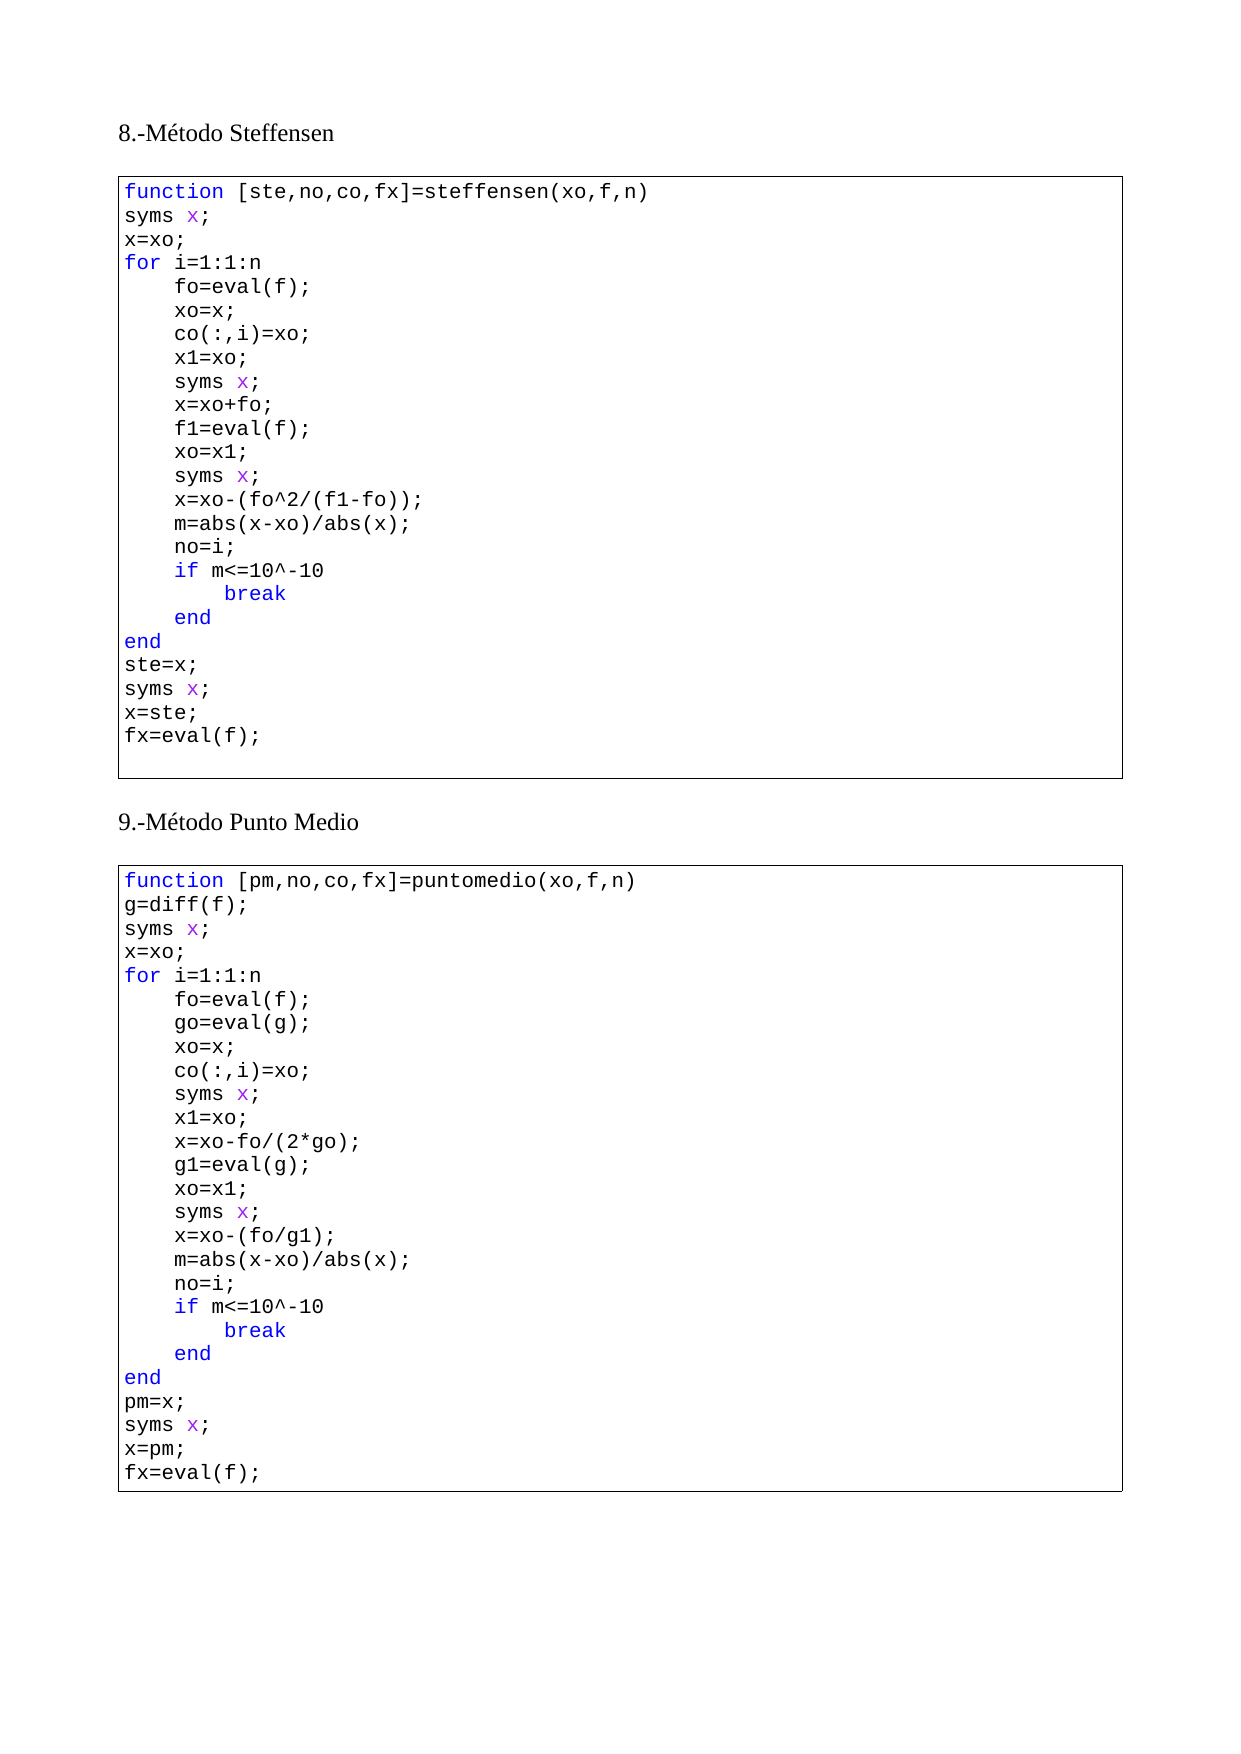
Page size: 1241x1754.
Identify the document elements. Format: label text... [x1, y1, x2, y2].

table_header function [ste,no,co,fx]=steffensen(xo,f,n) syms x; x=xo; for i=1:1:n fo=eval(f); xo=x; co(:,i)=xo; x1=xo; syms x; x=xo+fo; f1=eval(f); xo=x1; syms x; x=xo-(fo^2/(f1-fo)); m=abs(x-xo)/abs(x); no=i; if m<=10^-10 break end end ste=x; syms x; x=ste; fx=eval(f); [119, 177, 1122, 778]
text 8.-Método Steffensen [118, 118, 1122, 147]
table_header function [pm,no,co,fx]=puntomedio(xo,f,n) g=diff(f); syms x; x=xo; for i=1:1:n fo=eval(f); go=eval(g); xo=x; co(:,i)=xo; syms x; x1=xo; x=xo-fo/(2*go); g1=eval(g); xo=x1; syms x; x=xo-(fo/g1); m=abs(x-xo)/abs(x); no=i; if m<=10^-10 break end end pm=x; syms x; x=pm; fx=eval(f); [119, 866, 1122, 1491]
text 9.-Método Punto Medio [118, 807, 1122, 836]
